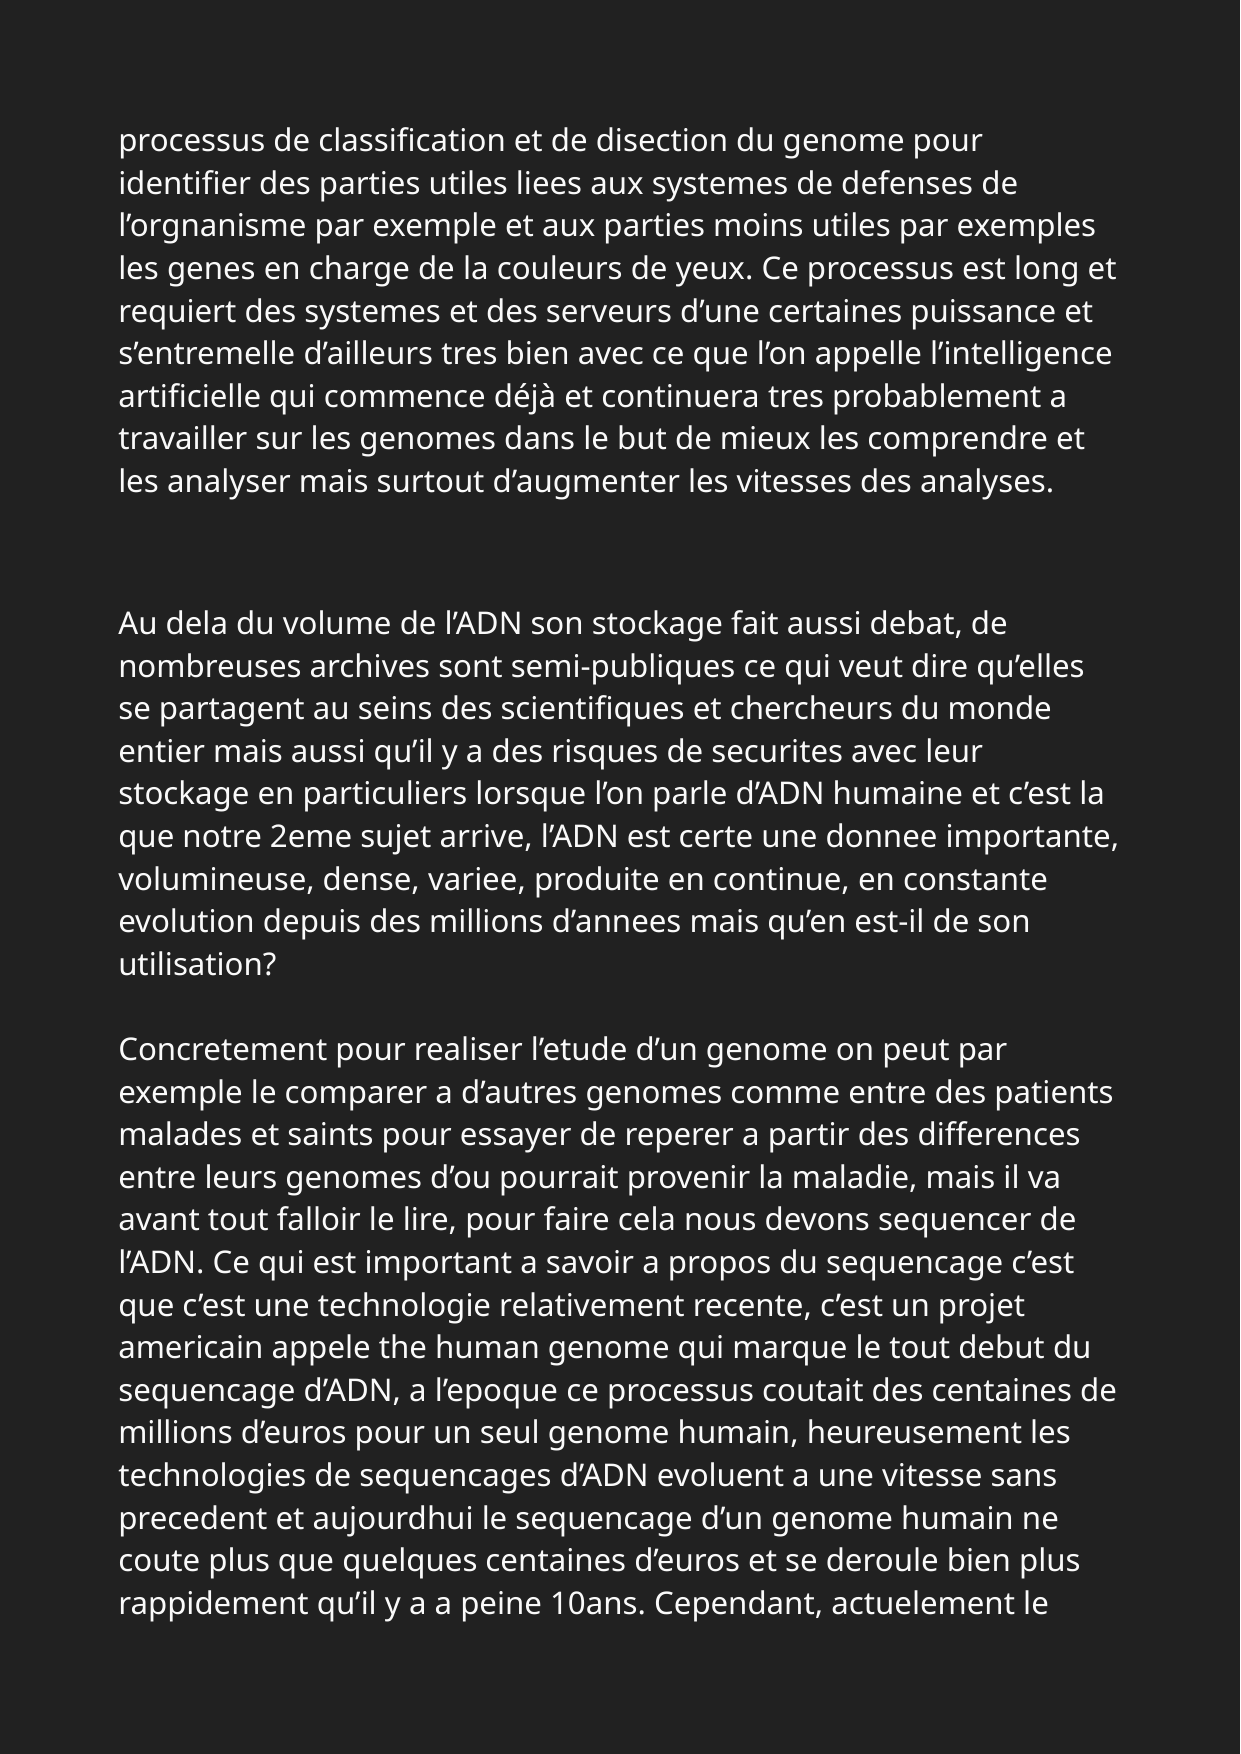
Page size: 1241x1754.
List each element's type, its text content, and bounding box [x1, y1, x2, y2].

text Concretement pour realiser l’etude d’un genome on peut par exemple le comparer a d’autres genomes comme entre des patients malades et saints pour essayer de reperer a partir des differences entre leurs genomes d’ou pourrait provenir la maladie, mais il va avant tout falloir le lire, pour faire cela nous devons sequencer de l’ADN. Ce qui est important a savoir a propos du sequencage c’est que c’est une technologie relativement recente, c’est un projet americain appele the human genome qui marque le tout debut du sequencage d’ADN, a l’epoque ce processus coutait des centaines de millions d’euros pour un seul genome humain, heureusement les technologies de sequencages d’ADN evoluent a une vitesse sans precedent et aujourdhui le sequencage d’un genome humain ne coute plus que quelques centaines d’euros et se deroule bien plus rappidement qu’il y a a peine 10ans. Cependant, actuelement le [118, 1027, 1122, 1623]
text Au dela du volume de l’ADN son stockage fait aussi debat, de nombreuses archives sont semi-publiques ce qui veut dire qu’elles se partagent au seins des scientifiques et chercheurs du monde entier mais aussi qu’il y a des risques de securites avec leur stockage en particuliers lorsque l’on parle d’ADN humaine et c’est la que notre 2eme sujet arrive, l’ADN est certe une donnee importante, volumineuse, dense, variee, produite en continue, en constante evolution depuis des millions d’annees mais qu’en est-il de son utilisation? [118, 601, 1122, 984]
text processus de classification et de disection du genome pour identifier des parties utiles liees aux systemes de defenses de l’orgnanisme par exemple et aux parties moins utiles par exemples les genes en charge de la couleurs de yeux. Ce processus est long et requiert des systemes et des serveurs d’une certaines puissance et s’entremelle d’ailleurs tres bien avec ce que l’on appelle l’intelligence artificielle qui commence déjà et continuera tres probablement a travailler sur les genomes dans le but de mieux les comprendre et les analyser mais surtout d’augmenter les vitesses des analyses. [118, 118, 1122, 502]
